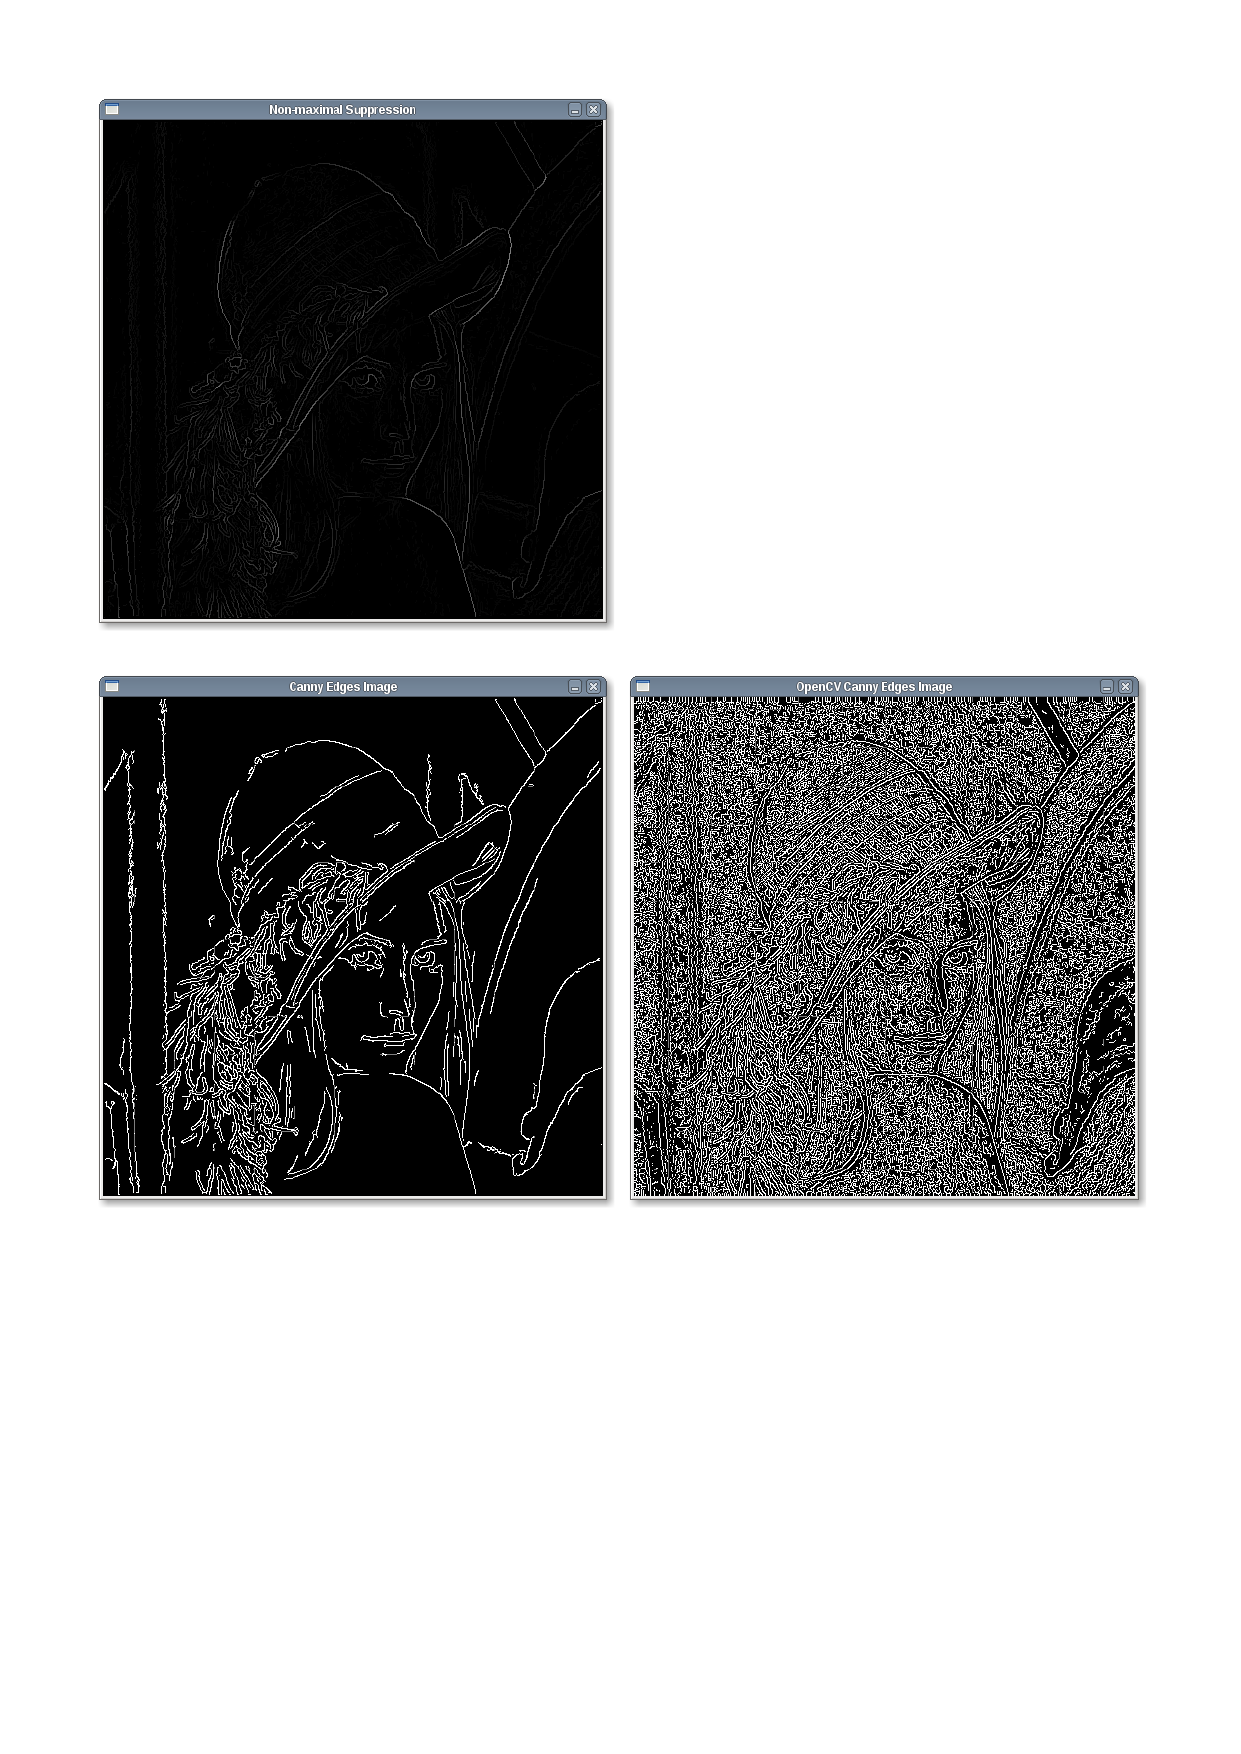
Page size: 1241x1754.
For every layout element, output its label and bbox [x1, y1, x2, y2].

table_cell [89, 89, 620, 665]
table_cell [89, 665, 620, 1242]
table_cell [620, 89, 1152, 665]
picture [626, 671, 1147, 1208]
picture [94, 94, 615, 631]
picture [94, 671, 615, 1208]
table_cell [620, 665, 1152, 1242]
